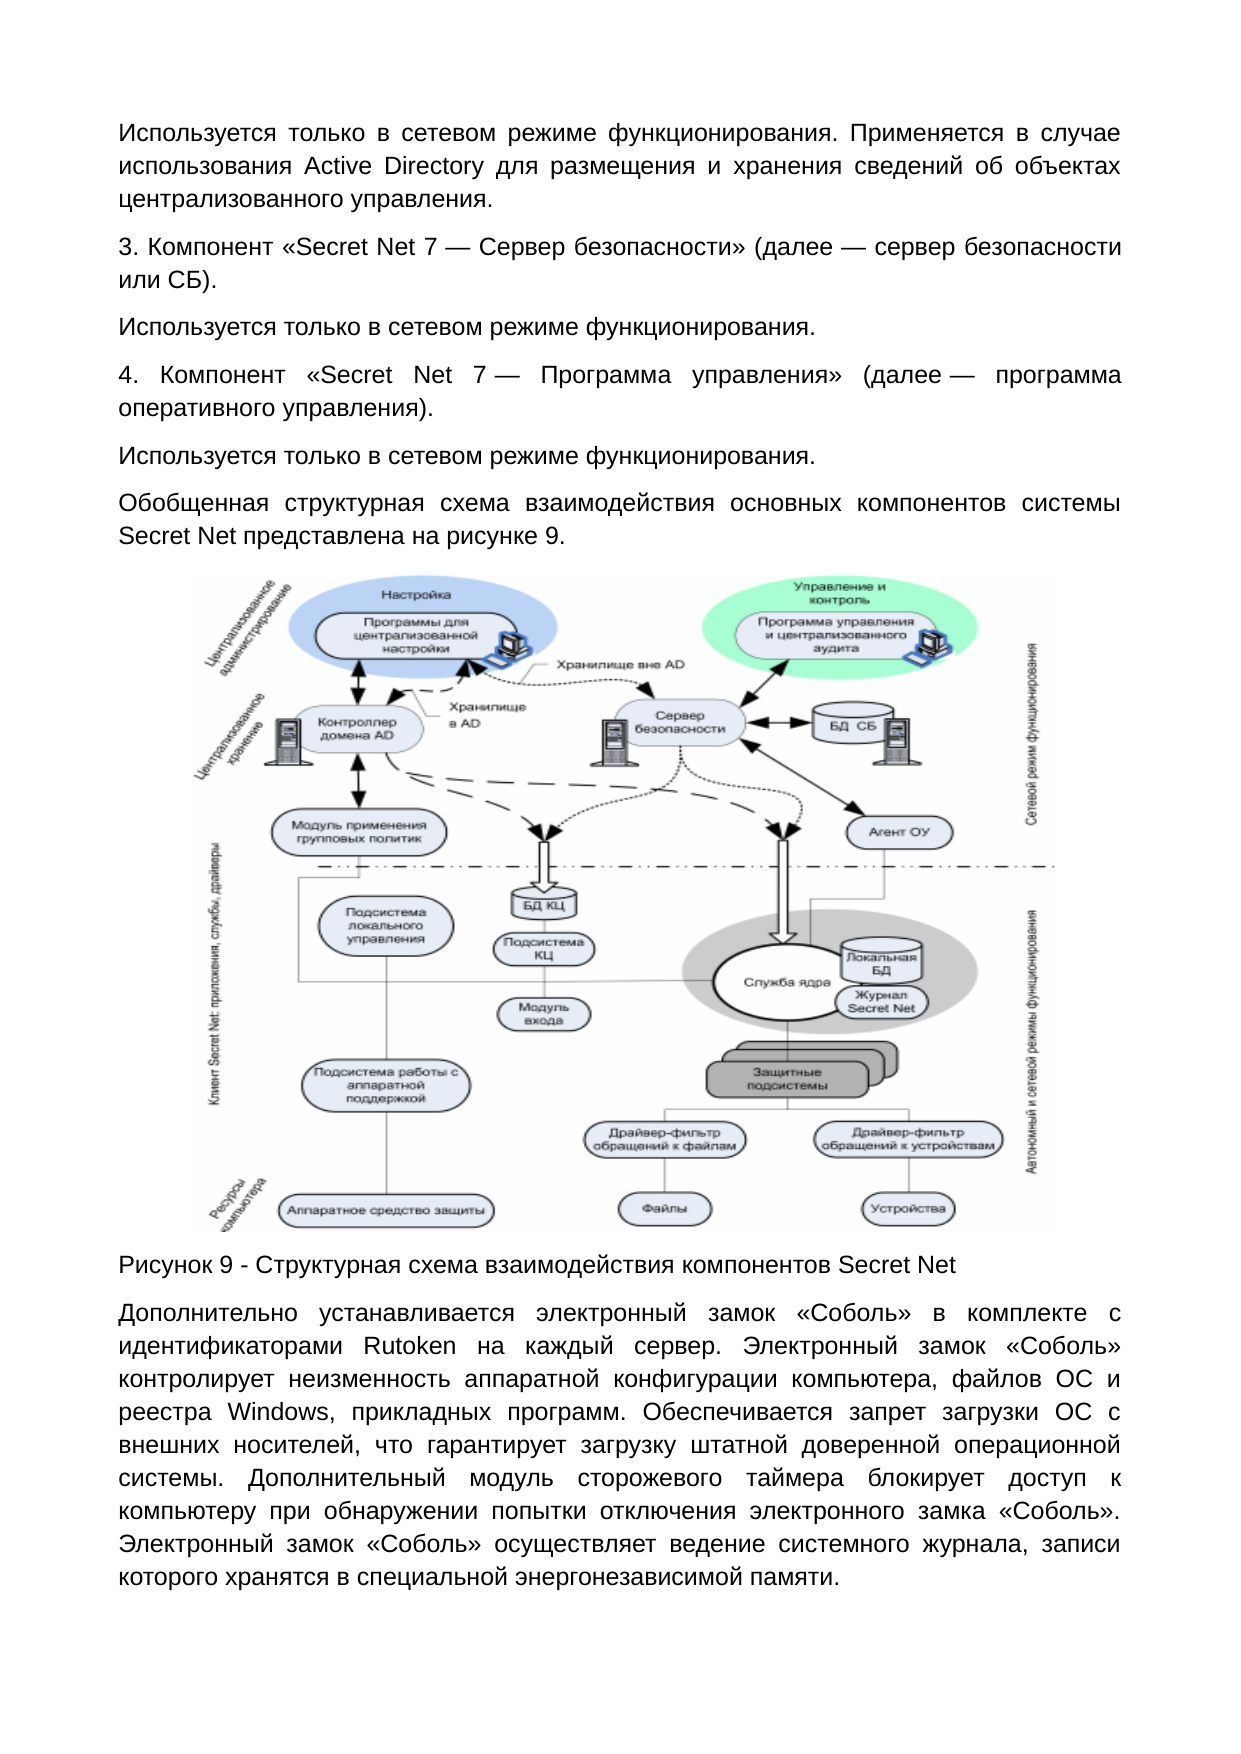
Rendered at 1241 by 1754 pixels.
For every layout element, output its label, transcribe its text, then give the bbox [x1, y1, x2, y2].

text Обобщенная структурная схема взаимодействия основных компонентов системы Secret Net представлена на рисунке 9. [118, 488, 1122, 550]
text Дополнительно устанавливается электронный замок «Соболь» в комплекте с идентификаторами Rutoken на каждый сервер. Электронный замок «Соболь» контролирует неизменность аппаратной конфигурации компьютера, файлов ОС и реестра Windows, прикладных программ. Обеспечивается запрет загрузки ОС с внешних носителей, что гарантирует загрузку штатной доверенной операционной системы. Дополнительный модуль сторожевого таймера блокирует доступ к компьютеру при обнаружении попытки отключения электронного замка «Соболь». Электронный замок «Соболь» осуществляет ведение системного журнала, записи которого хранятся в специальной энергонезависимой памяти. [118, 1298, 1122, 1591]
text 3. Компонент «Secret Net 7 — Сервер безопасности» (далее — сервер безопасности или СБ). [118, 232, 1122, 293]
text Используется только в сетевом режиме функционирования. [118, 312, 1122, 341]
text Используется только в сетевом режиме функционирования. [118, 441, 1122, 469]
text Используется только в сетевом режиме функционирования. Применяется в случае использования Active Directory для размещения и хранения сведений об объектах централизованного управления. [118, 118, 1122, 213]
picture [182, 568, 1058, 1232]
text 4. Компонент «Secret Net 7 — Программа управления» (далее — программа оперативного управления). [118, 360, 1122, 422]
text Рисунок 9 - Структурная схема взаимодействия компонентов Secret Net [118, 1250, 1122, 1279]
